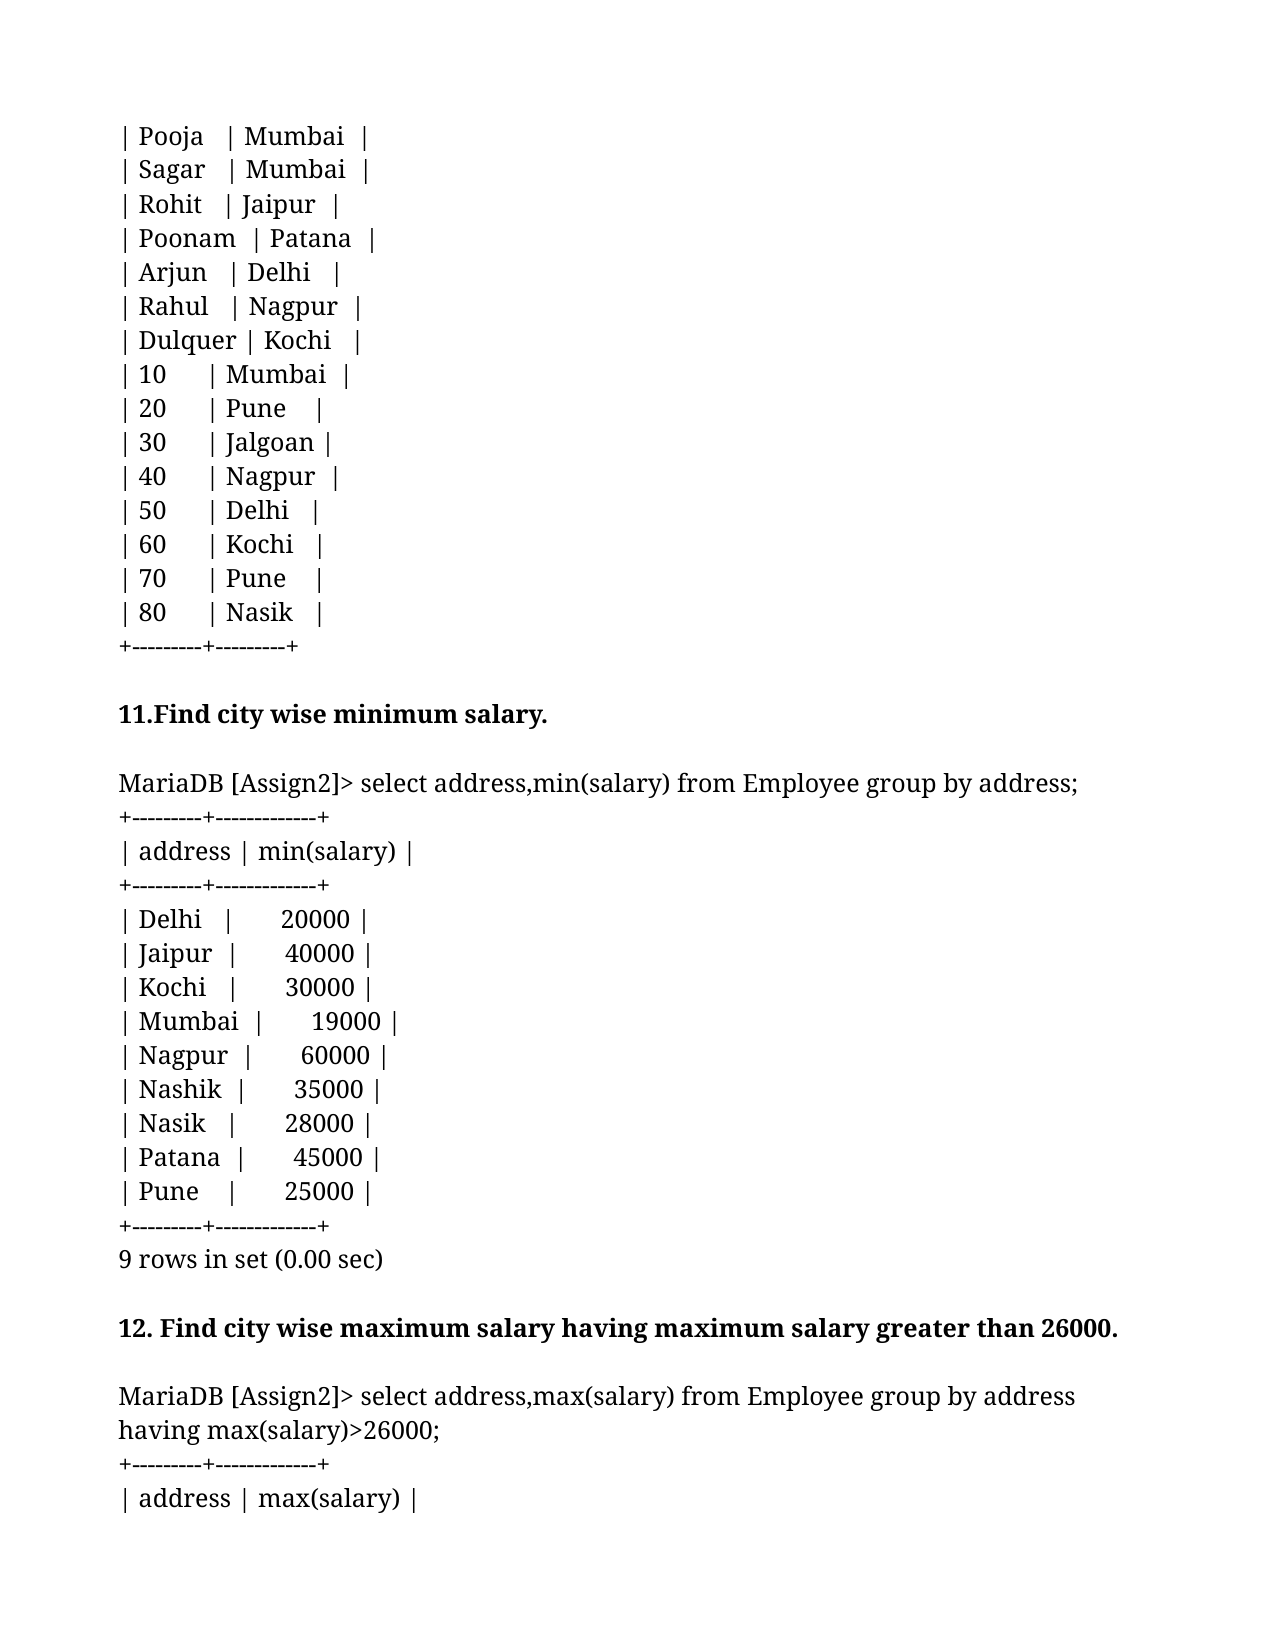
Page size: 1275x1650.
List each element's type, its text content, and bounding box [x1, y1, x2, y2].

text 9 rows in set (0.00 sec) [118, 1242, 1157, 1276]
text MariaDB [Assign2]> select address,max(salary) from Employee group by address having max(salary)>26000; [118, 1378, 1157, 1447]
text | Patana | 45000 | [118, 1140, 1157, 1174]
text | 70 | Pune | [118, 561, 1157, 595]
text | Mumbai | 19000 | [118, 1004, 1157, 1038]
text | Jaipur | 40000 | [118, 936, 1157, 970]
text | 60 | Kochi | [118, 527, 1157, 561]
text | Rohit | Jaipur | [118, 186, 1157, 220]
text | address | min(salary) | [118, 833, 1157, 867]
text | Rahul | Nagpur | [118, 288, 1157, 322]
text | Poonam | Patana | [118, 220, 1157, 254]
text 11.Find city wise minimum salary. [118, 697, 1157, 731]
text | Nagpur | 60000 | [118, 1038, 1157, 1072]
text | 50 | Delhi | [118, 493, 1157, 527]
text | Delhi | 20000 | [118, 902, 1157, 936]
text +---------+-------------+ [118, 1447, 1157, 1481]
text | Dulquer | Kochi | [118, 322, 1157, 357]
text 12. Find city wise maximum salary having maximum salary greater than 26000. [118, 1310, 1157, 1344]
text | Arjun | Delhi | [118, 254, 1157, 288]
text | Kochi | 30000 | [118, 970, 1157, 1004]
text | 80 | Nasik | [118, 595, 1157, 629]
text | address | max(salary) | [118, 1481, 1157, 1515]
text +---------+---------+ [118, 629, 1157, 663]
text MariaDB [Assign2]> select address,min(salary) from Employee group by address; [118, 765, 1157, 799]
text | Sagar | Mumbai | [118, 152, 1157, 186]
text | Nashik | 35000 | [118, 1072, 1157, 1106]
text | Pooja | Mumbai | [118, 118, 1157, 152]
text | 30 | Jalgoan | [118, 425, 1157, 459]
text | 20 | Pune | [118, 391, 1157, 425]
text +---------+-------------+ [118, 1208, 1157, 1242]
text | 10 | Mumbai | [118, 357, 1157, 391]
text +---------+-------------+ [118, 799, 1157, 833]
text | 40 | Nagpur | [118, 459, 1157, 493]
text | Pune | 25000 | [118, 1174, 1157, 1208]
text +---------+-------------+ [118, 867, 1157, 902]
text | Nasik | 28000 | [118, 1106, 1157, 1140]
